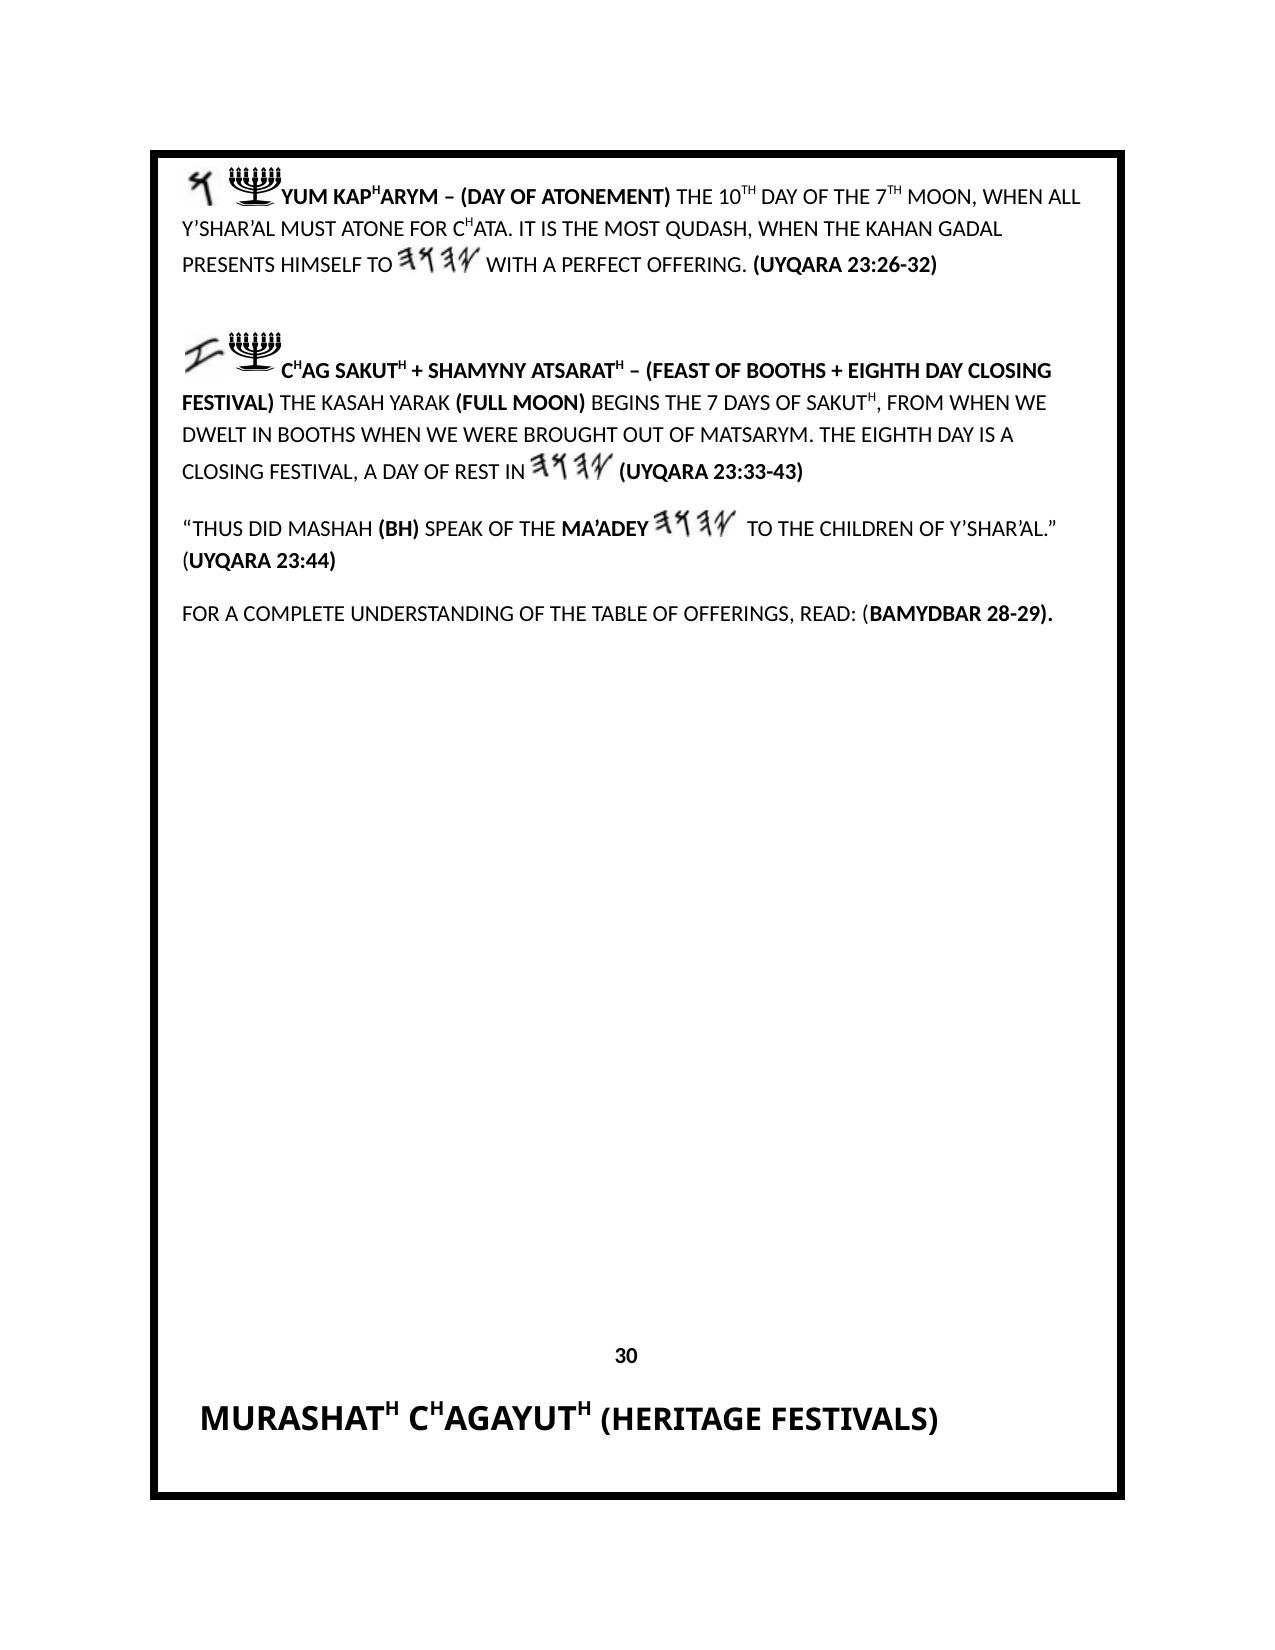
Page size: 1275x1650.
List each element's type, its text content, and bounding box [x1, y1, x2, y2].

text MURASHATH CHAGAYUTH (HERITAGE FESTIVALS) [182, 1394, 1093, 1440]
picture [228, 167, 282, 206]
text “THUS DID MASHAH (BH) SPEAK OF THE MA’ADEY TO THE CHILDREN OF Y’SHAR’AL.” (UYQARA 23:44) [182, 510, 1093, 574]
text YUM KAPHARYM – (DAY OF ATONEMENT) THE 10TH DAY OF THE 7TH MOON, WHEN ALL Y’SHAR’AL MUST ATONE FOR CHATA. IT IS THE MOST QUDASH, WHEN THE KAHAN GADAL PRESENTS HIMSELF TO WITH A PERFECT OFFERING. (UYQARA 23:26-32) [182, 182, 1093, 278]
text 30 [182, 1341, 1093, 1369]
picture [182, 167, 222, 206]
text FOR A COMPLETE UNDERSTANDING OF THE TABLE OF OFFERINGS, READ: (BAMYDBAR 28-29). [182, 599, 1093, 627]
picture [185, 332, 282, 380]
text CHAG SAKUTH + SHAMYNY ATSARATH – (FEAST OF BOOTHS + EIGHTH DAY CLOSING FESTIVAL) THE KASAH YARAK (FULL MOON) BEGINS THE 7 DAYS OF SAKUTH, FROM WHEN WE DWELT IN BOOTHS WHEN WE WERE BROUGHT OUT OF MATSARYM. THE EIGHTH DAY IS A CLOSING FESTIVAL, A DAY OF REST IN (UYQARA 23:33-43) [182, 356, 1093, 485]
